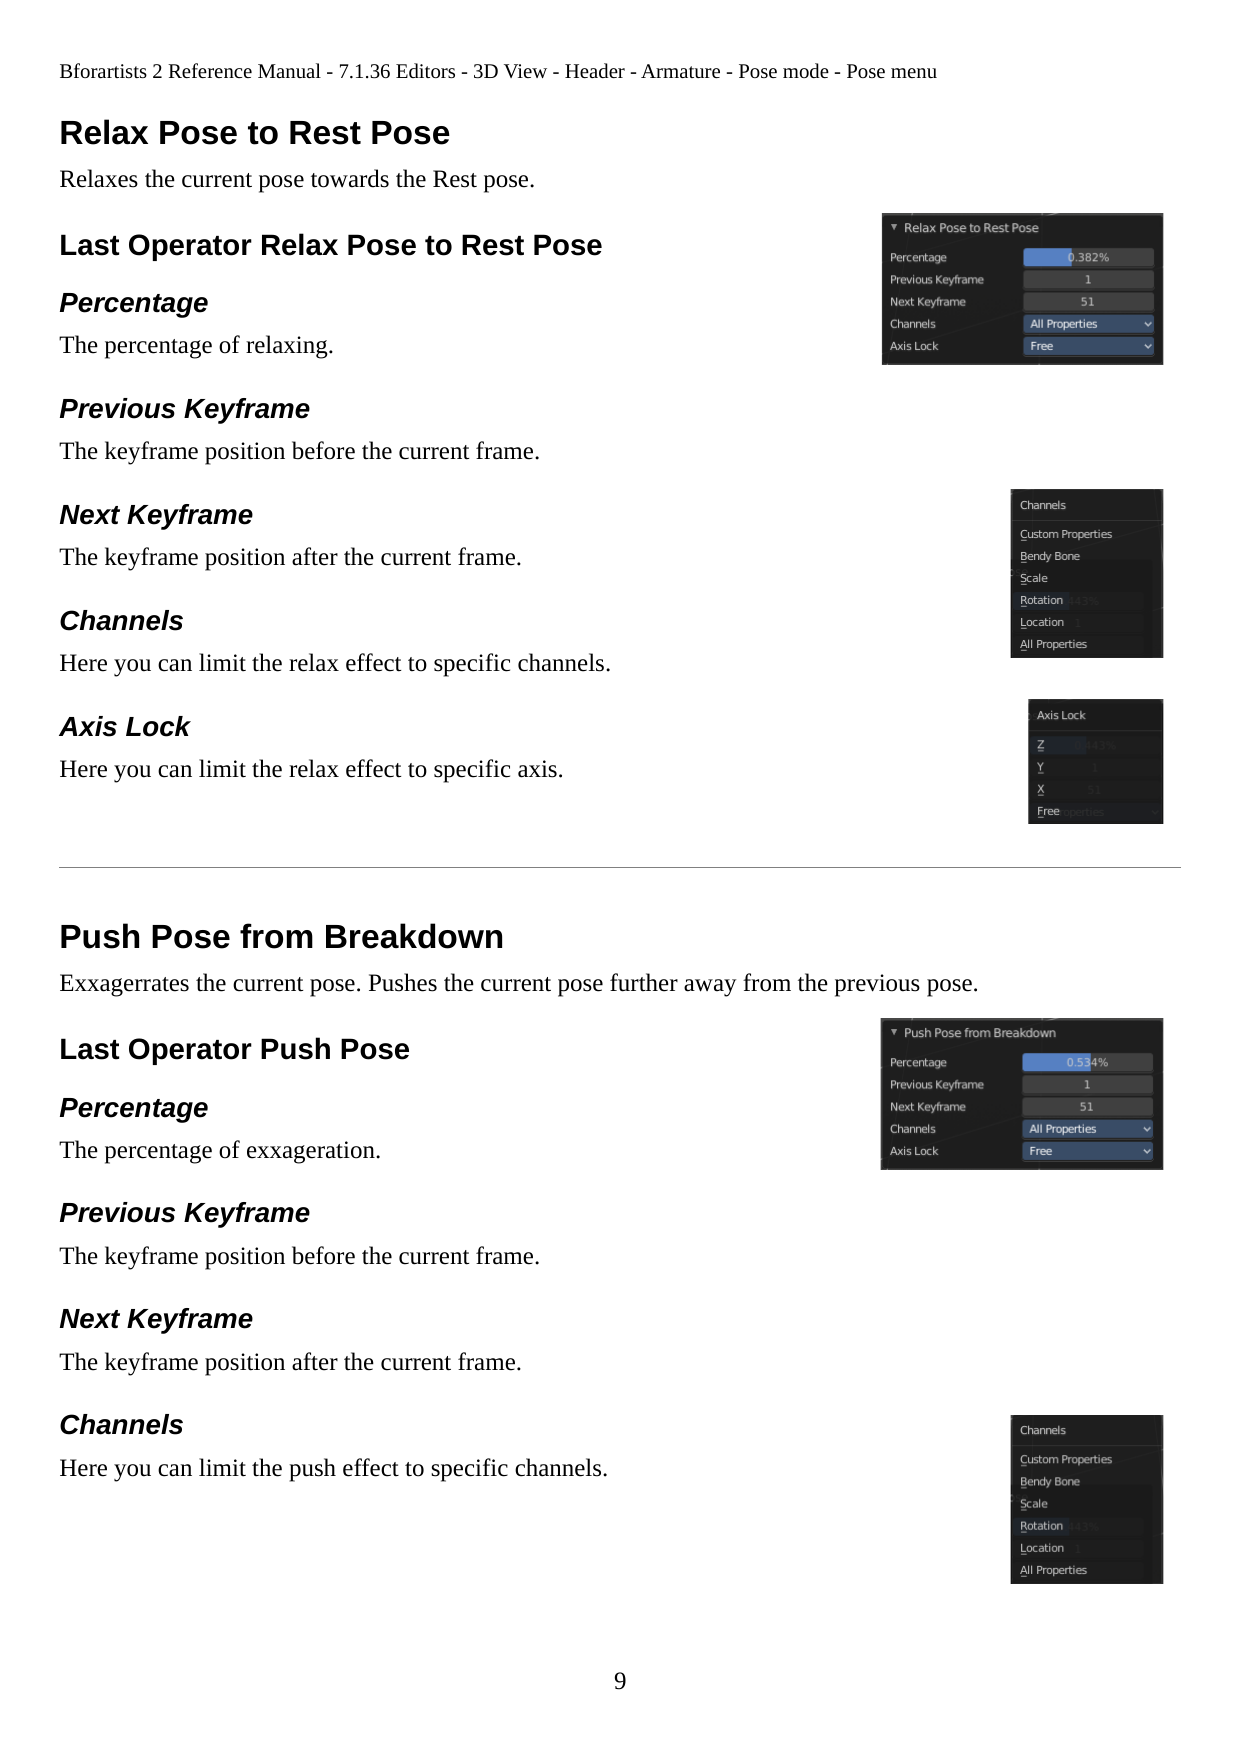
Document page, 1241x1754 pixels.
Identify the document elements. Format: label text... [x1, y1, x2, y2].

subtitle [1164, 498, 1181, 530]
subtitle [1164, 1091, 1181, 1123]
subtitle Relax Pose to Rest Pose [59, 113, 1181, 151]
subtitle Channels [59, 1409, 1181, 1441]
subtitle [1164, 604, 1181, 636]
picture [1010, 489, 1164, 658]
text Here you can limit the relax effect to specific channels. [59, 648, 1181, 677]
text The percentage of relaxing. [59, 331, 881, 359]
subtitle [1164, 1032, 1181, 1066]
picture [1010, 1415, 1164, 1584]
subtitle Axis Lock [59, 710, 1028, 742]
text Exxagerrates the current pose. Pushes the current pose further away from the previous pose. [59, 968, 1181, 997]
subtitle Channels [59, 604, 1010, 636]
subtitle Previous Keyframe [59, 1197, 1181, 1229]
subtitle Previous Keyframe [59, 392, 1181, 424]
picture [880, 1018, 1164, 1170]
picture [881, 213, 1164, 365]
subtitle Next Keyframe [59, 1303, 1181, 1335]
subtitle Last Operator Relax Pose to Rest Pose [59, 227, 881, 261]
text Here you can limit the relax effect to specific axis. [59, 754, 1028, 783]
subtitle Percentage [59, 1091, 880, 1123]
subtitle Push Pose from Breakdown [59, 917, 1181, 956]
picture [1028, 699, 1164, 824]
subtitle Percentage [59, 286, 881, 318]
text The keyframe position after the current frame. [59, 1347, 1181, 1376]
text Here you can limit the push effect to specific channels. [59, 1453, 1010, 1482]
text Relaxes the current pose towards the Rest pose. [59, 164, 1181, 192]
subtitle Last Operator Push Pose [59, 1032, 880, 1066]
text The percentage of exxageration. [59, 1135, 880, 1164]
text The keyframe position after the current frame. [59, 542, 1010, 571]
subtitle Next Keyframe [59, 498, 1010, 530]
subtitle [1164, 286, 1181, 318]
text The keyframe position before the current frame. [59, 1241, 1181, 1270]
text The keyframe position before the current frame. [59, 436, 1181, 465]
subtitle [1164, 710, 1181, 742]
